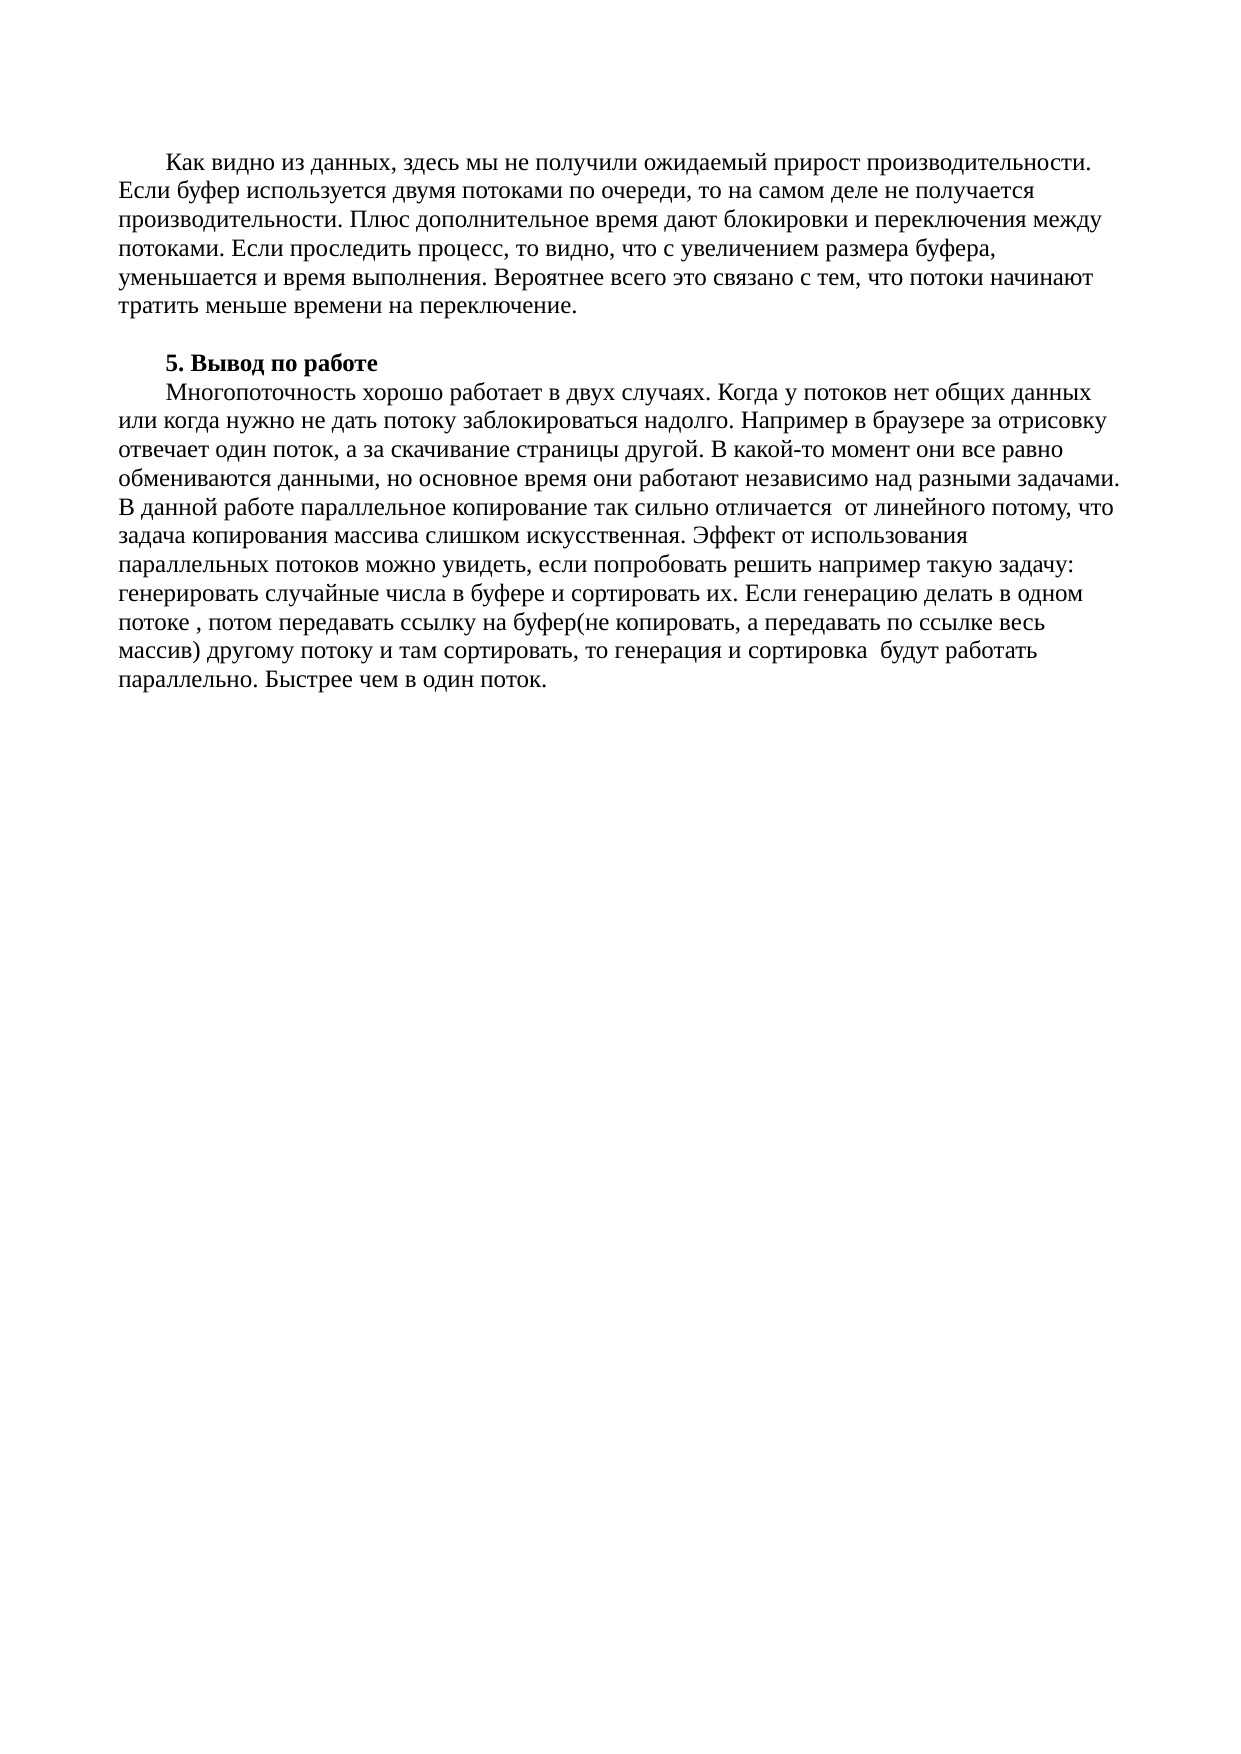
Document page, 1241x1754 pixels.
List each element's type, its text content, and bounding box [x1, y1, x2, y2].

text Многопоточность хорошо работает в двух случаях. Когда у потоков нет общих данных или когда нужно не дать потоку заблокироваться надолго. Например в браузере за отрисовку отвечает один поток, а за скачивание страницы другой. В какой-то момент они все равно обмениваются данными, но основное время они работают независимо над разными задачами. В данной работе параллельное копирование так сильно отличается от линейного потому, что задача копирования массива слишком искусственная. Эффект от использования параллельных потоков можно увидеть, если попробовать решить например такую задачу: генерировать случайные числа в буфере и сортировать их. Если генерацию делать в одном потоке , потом передавать ссылку на буфер(не копировать, а передавать по ссылке весь массив) другому потоку и там сортировать, то генерация и сортировка будут работать параллельно. Быстрее чем в один поток. [118, 377, 1122, 693]
text Как видно из данных, здесь мы не получили ожидаемый прирост производительности. Если буфер используется двумя потоками по очереди, то на самом деле не получается производительности. Плюс дополнительное время дают блокировки и переключения между потоками. Если проследить процесс, то видно, что с увеличением размера буфера, уменьшается и время выполнения. Вероятнее всего это связано с тем, что потоки начинают тратить меньше времени на переключение. [118, 147, 1122, 319]
text 5. Вывод по работе [118, 348, 1122, 377]
